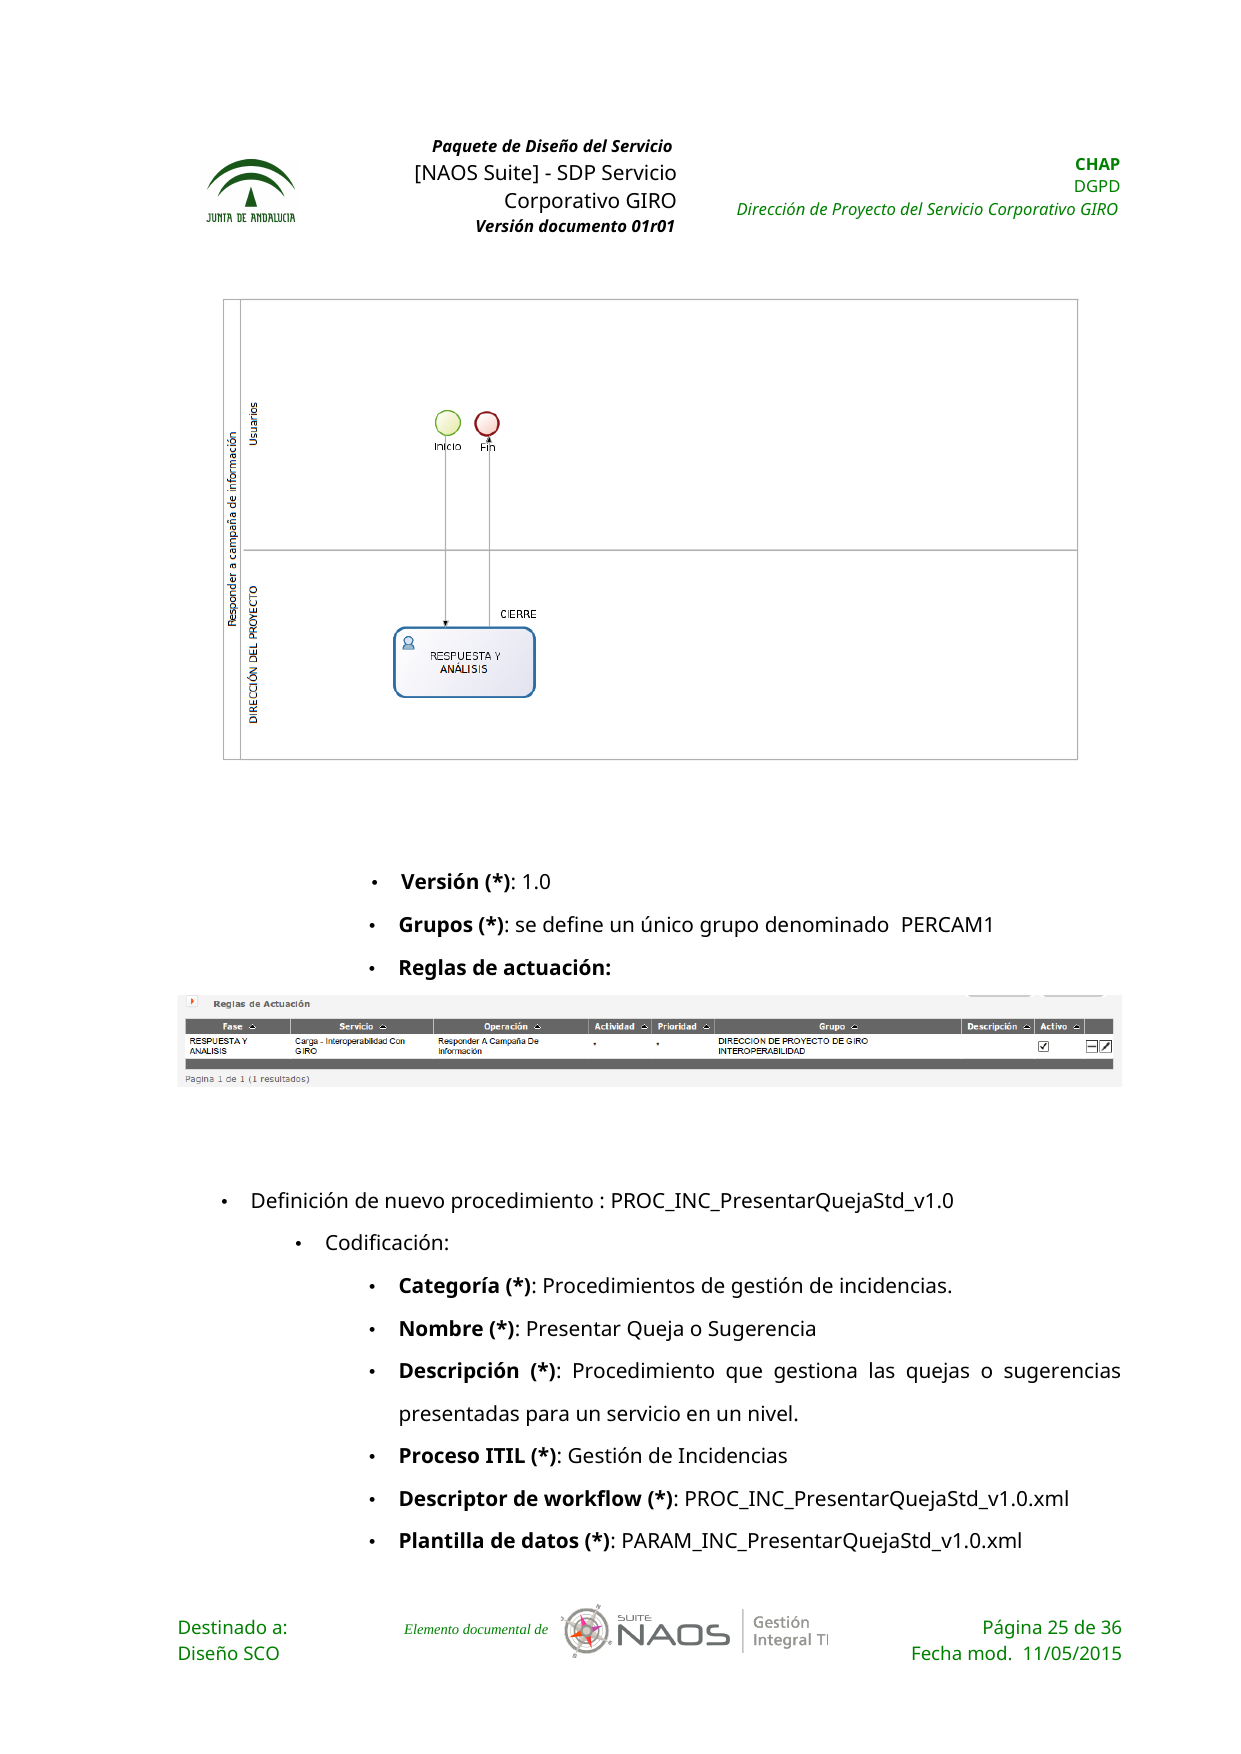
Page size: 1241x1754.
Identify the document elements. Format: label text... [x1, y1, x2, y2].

picture [214, 290, 1085, 768]
picture [560, 1604, 829, 1658]
picture [201, 159, 298, 226]
list Reglas de actuación: [369, 953, 1122, 981]
list Categoría (*): Procedimientos de gestión de incidencias. [369, 1271, 1122, 1299]
list Nombre (*): Presentar Queja o Sugerencia [369, 1314, 1122, 1342]
list Plantilla de datos (*): PARAM_INC_PresentarQuejaStd_v1.0.xml [369, 1527, 1122, 1555]
list Versión (*): 1.0 [371, 867, 1122, 896]
list Codificación: [295, 1228, 1122, 1257]
list Grupos (*): se define un único grupo denominado PERCAM1 [369, 910, 1122, 938]
list Definición de nuevo procedimiento : PROC_INC_PresentarQuejaStd_v1.0 [221, 1186, 1122, 1214]
picture [177, 995, 1123, 1087]
list Proceso ITIL (*): Gestión de Incidencias [369, 1441, 1122, 1470]
list Descriptor de workflow (*): PROC_INC_PresentarQuejaStd_v1.0.xml [369, 1484, 1122, 1512]
list Descripción (*): Procedimiento que gestiona las quejas o sugerencias presentadas para un servicio en un nivel. [369, 1356, 1122, 1427]
